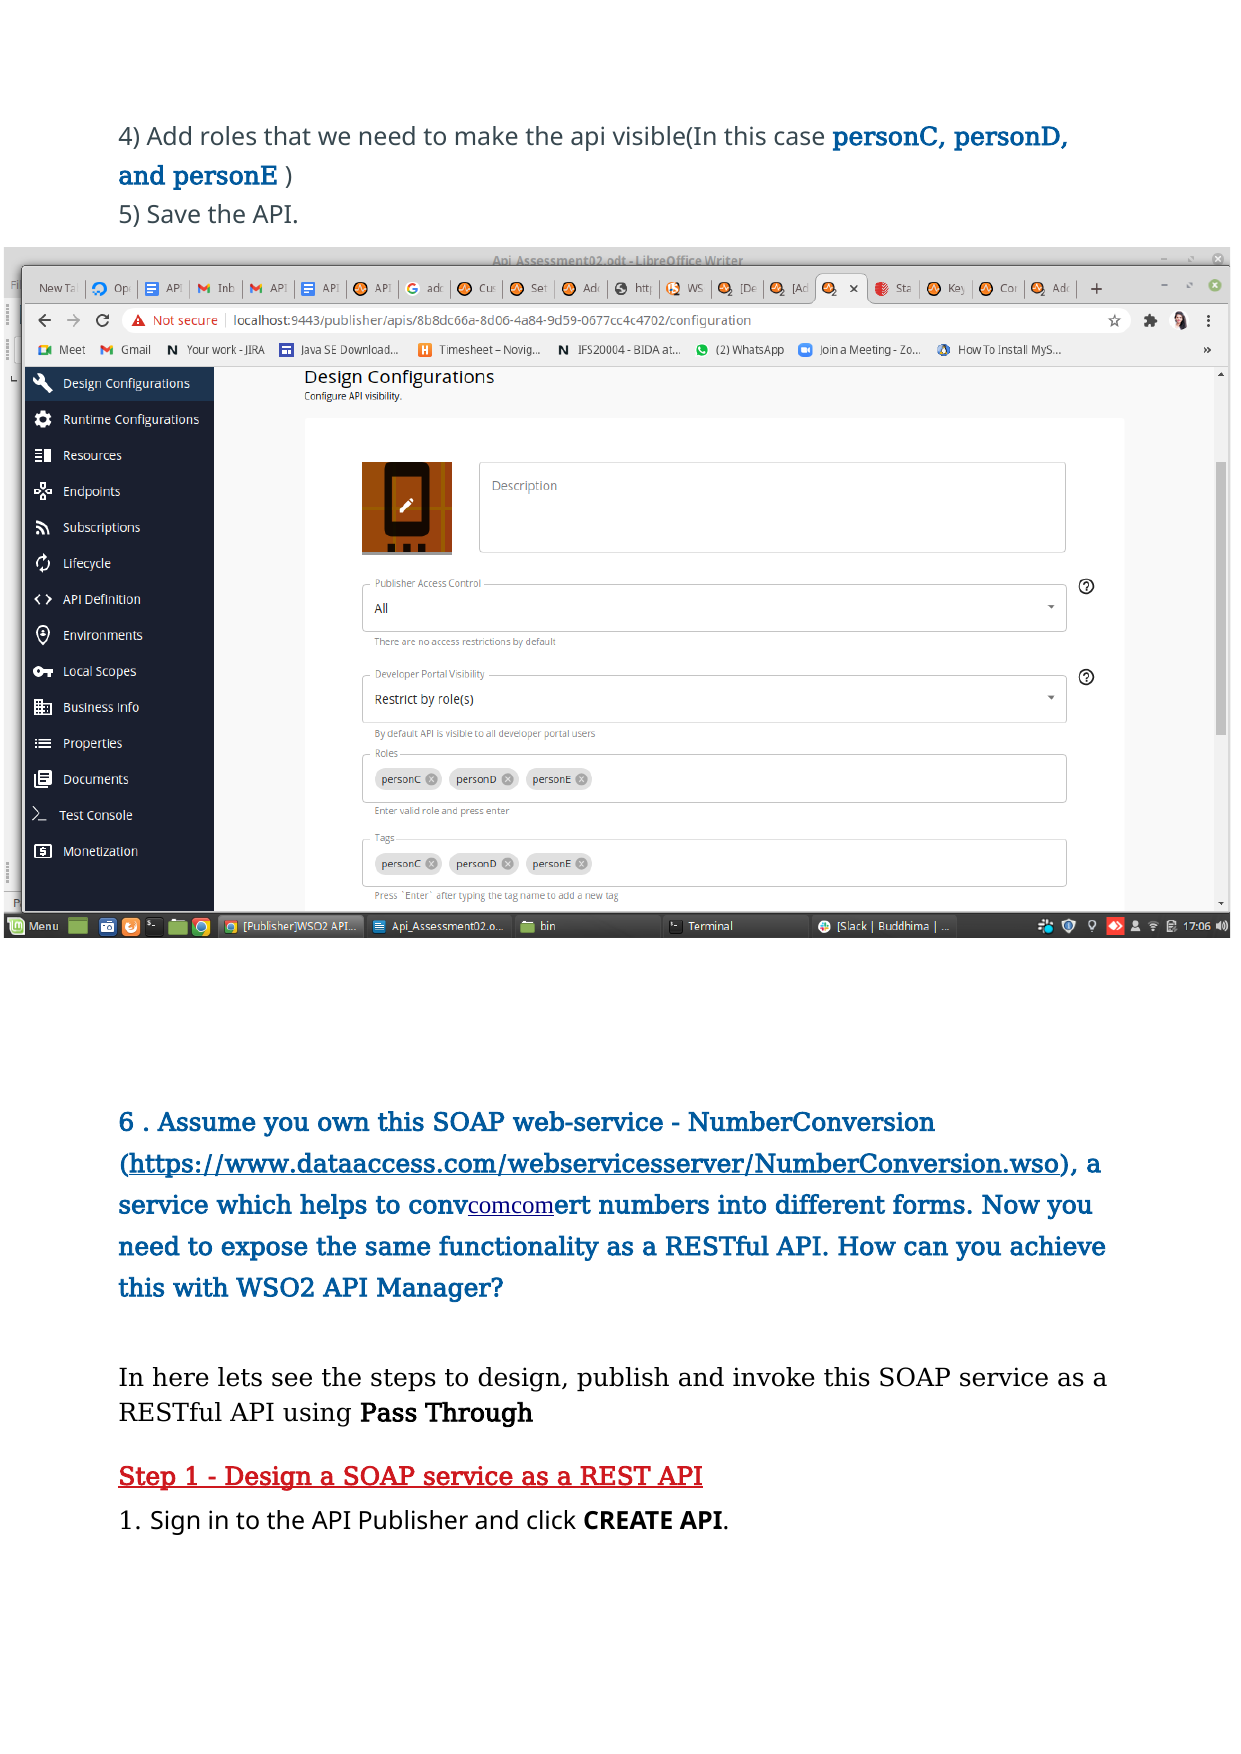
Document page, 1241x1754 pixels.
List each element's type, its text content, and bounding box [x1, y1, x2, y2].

text 4) Add roles that we need to make the api visible(In this case personC, personD, and personE ) [118, 118, 1122, 191]
text In here lets see the steps to design, publish and invoke this SOAP service as a RESTful API using Pass Through [118, 1362, 1122, 1426]
text 5) Save the API. [118, 196, 1122, 231]
text 1. Sign in to the API Publisher and click CREATE API. [118, 1502, 1122, 1537]
subtitle Step 1 - Design a SOAP service as a REST API [118, 1460, 1122, 1490]
picture [3, 247, 1231, 938]
text 6 . Assume you own this SOAP web-service - NumberConversion (https://www.dataaccess.com/webservicesserver/NumberConversion.wso), a service which helps to convcomcomert numbers into different forms. Now you need to expose the same functionality as a RESTful API. How can you achieve this with WSO2 API Manager? [118, 1106, 1122, 1301]
